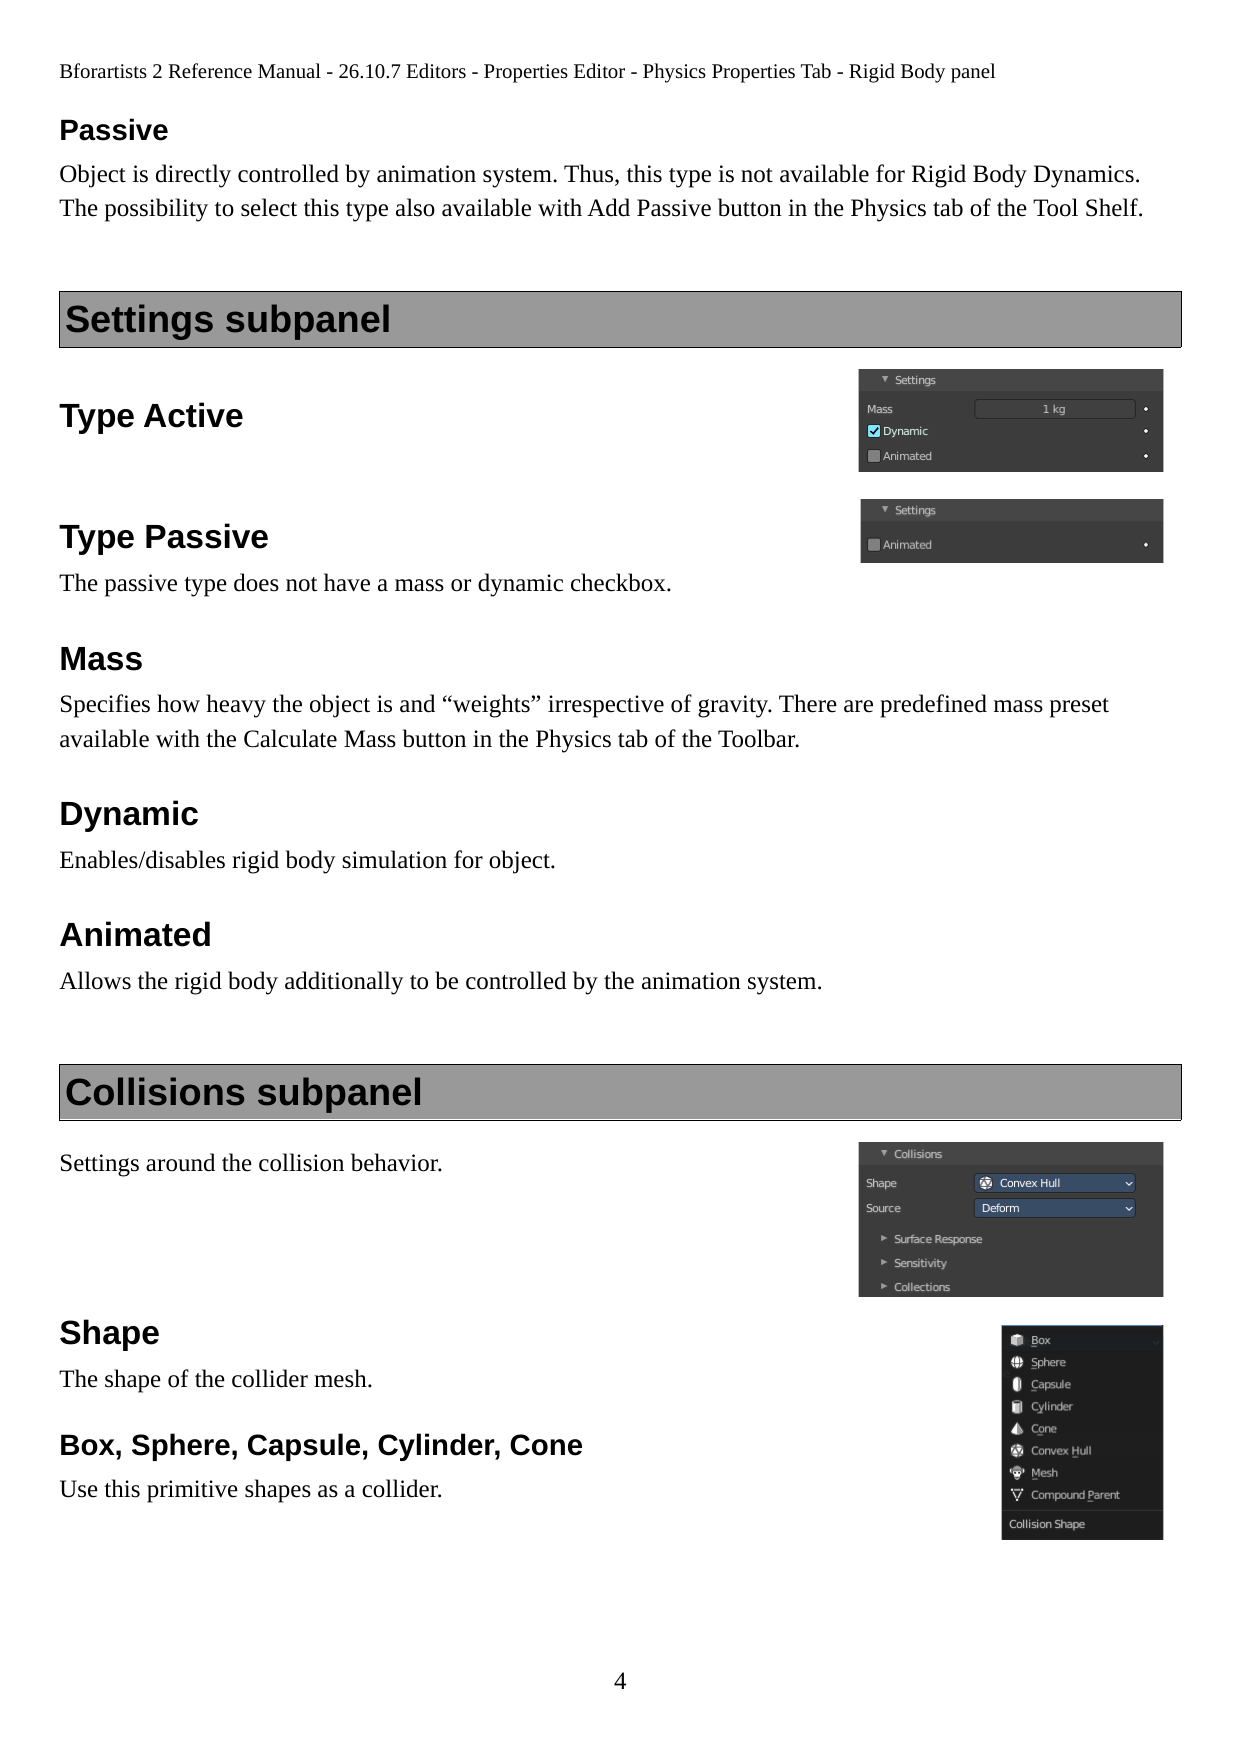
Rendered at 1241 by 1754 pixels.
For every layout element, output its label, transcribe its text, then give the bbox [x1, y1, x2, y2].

subtitle Animated [59, 915, 1181, 954]
picture [858, 369, 1164, 472]
subtitle Type Passive [59, 517, 860, 556]
picture [1001, 1325, 1164, 1540]
text Specifies how heavy the object is and “weights” irrespective of gravity. There are predefined mass preset available with the Calculate Mass button in the Physics tab of the Toolbar. [59, 689, 1181, 753]
subtitle Shape [59, 1313, 1181, 1352]
text Settings around the collision behavior. [59, 1148, 858, 1177]
subtitle Type Active [59, 396, 858, 435]
picture [860, 499, 1164, 563]
subtitle Dynamic [59, 794, 1181, 833]
subtitle Box, Sphere, Capsule, Cylinder, Cone [59, 1428, 1001, 1461]
picture [858, 1142, 1164, 1297]
text The passive type does not have a mass or dynamic checkbox. [59, 568, 1181, 597]
subtitle [1164, 396, 1181, 435]
subtitle Mass [59, 638, 1181, 677]
table_header Collisions subpanel [60, 1065, 1181, 1119]
subtitle Passive [59, 113, 1181, 146]
text The shape of the collider mesh. [59, 1364, 1001, 1393]
subtitle [1164, 517, 1181, 556]
table_header Settings subpanel [60, 292, 1181, 347]
text Object is directly controlled by animation system. Thus, this type is not available for Rigid Body Dynamics. The possibility to select this type also available with Add Passive button in the Physics tab of the Tool Shelf. [59, 159, 1181, 222]
text Use this primitive shapes as a collider. [59, 1474, 1001, 1503]
text Enables/disables rigid body simulation for object. [59, 845, 1181, 874]
text Allows the rigid body additionally to be controlled by the animation system. [59, 966, 1181, 995]
